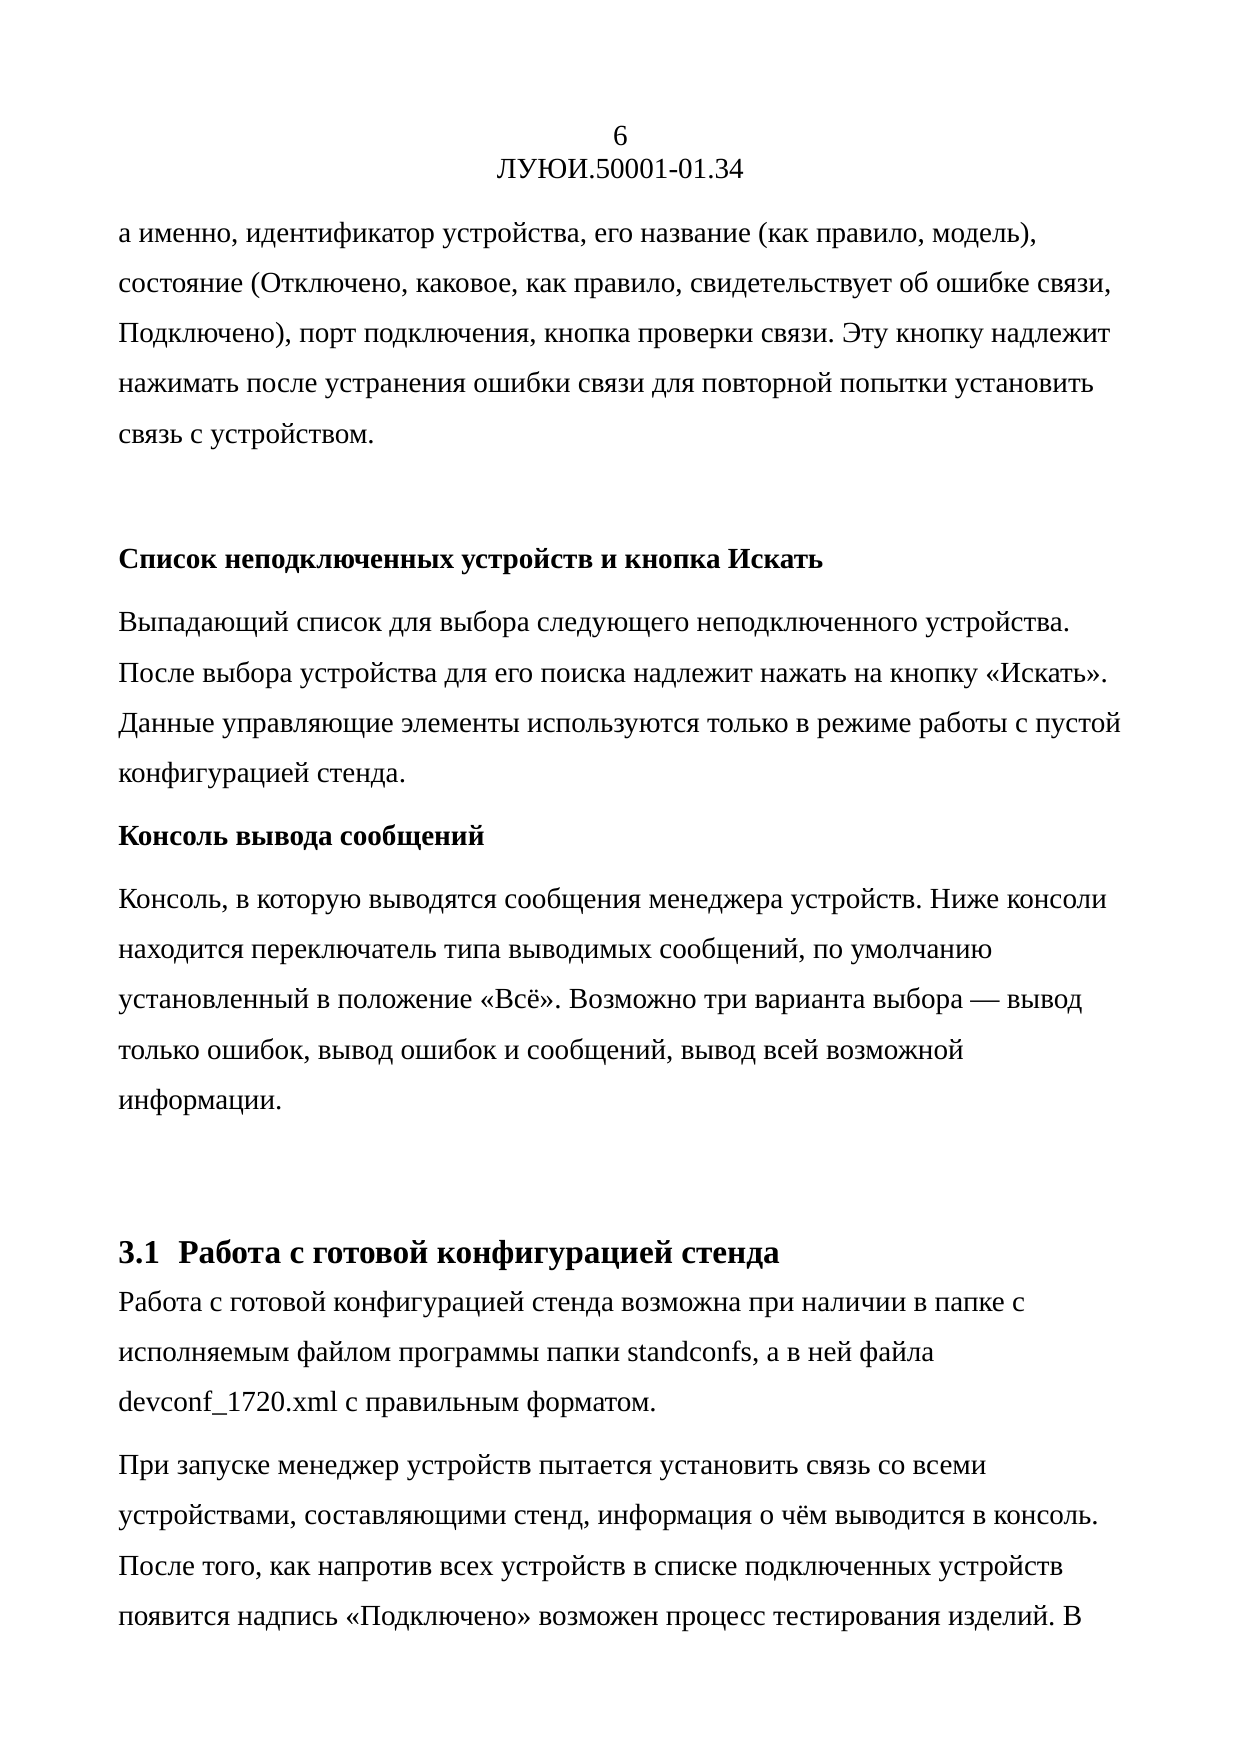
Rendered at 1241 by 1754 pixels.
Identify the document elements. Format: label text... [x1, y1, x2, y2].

subtitle Список неподключенных устройств и кнопка Искать [118, 542, 1122, 575]
subtitle Работа с готовой конфигурацией стенда возможна при наличии в папке с исполняемым файлом программы папки standconfs, а в ней файла devconf_1720.xml с правильным форматом. [118, 1284, 1122, 1418]
subtitle Работа с готовой конфигурацией стенда [118, 1233, 1122, 1271]
subtitle Выпадающий список для выбора следующего неподключенного устройства. После выбора устройства для его поиска надлежит нажать на кнопку «Искать». Данные управляющие элементы используются только в режиме работы с пустой конфигурацией стенда. [118, 604, 1122, 789]
subtitle Консоль, в которую выводятся сообщения менеджера устройств. Ниже консоли находится переключатель типа выводимых сообщений, по умолчанию установленный в положение «Всё». Возможно три варианта выбора — вывод только ошибок, вывод ошибок и сообщений, вывод всей возможной информации. [118, 881, 1122, 1116]
subtitle а именно, идентификатор устройства, его название (как правило, модель), состояние (Отключено, каковое, как правило, свидетельствует об ошибке связи, Подключено), порт подключения, кнопка проверки связи. Эту кнопку надлежит нажимать после устранения ошибки связи для повторной попытки установить связь с устройством. [118, 215, 1122, 449]
subtitle При запуске менеджер устройств пытается установить связь со всеми устройствами, составляющими стенд, информация о чём выводится в консоль. После того, как напротив всех устройств в списке подключенных устройств появится надпись «Подключено» возможен процесс тестирования изделий. В [118, 1447, 1122, 1632]
subtitle Консоль вывода сообщений [118, 818, 1122, 852]
